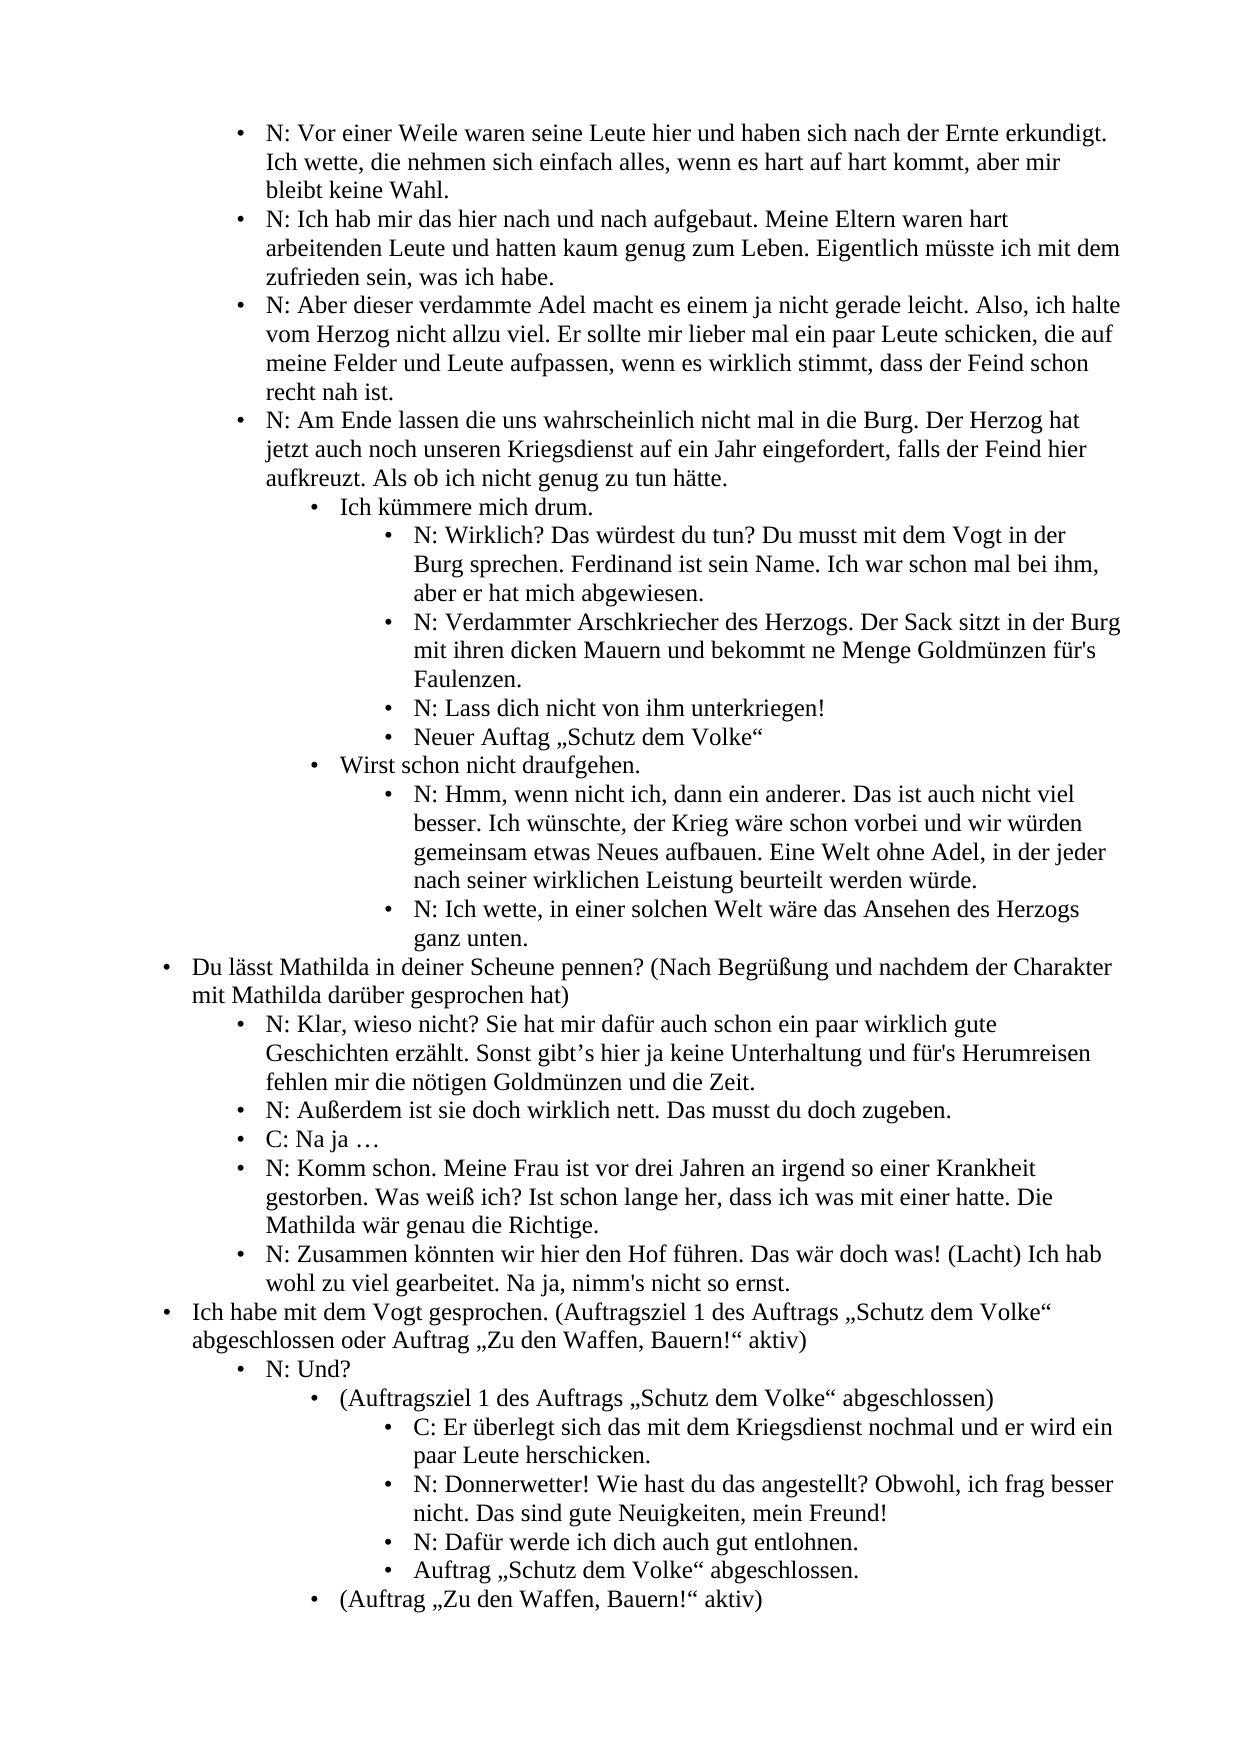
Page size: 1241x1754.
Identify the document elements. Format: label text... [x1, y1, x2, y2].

list N: Außerdem ist sie doch wirklich nett. Das musst du doch zugeben. [236, 1096, 1122, 1124]
list N: Hmm, wenn nicht ich, dann ein anderer. Das ist auch nicht viel besser. Ich wünschte, der Krieg wäre schon vorbei und wir würden gemeinsam etwas Neues aufbauen. Eine Welt ohne Adel, in der jeder nach seiner wirklichen Leistung beurteilt werden würde. [384, 779, 1122, 894]
list Du lässt Mathilda in deiner Scheune pennen? (Nach Begrüßung und nachdem der Charakter mit Mathilda darüber gesprochen hat) [162, 952, 1122, 1009]
list N: Ich hab mir das hier nach und nach aufgebaut. Meine Eltern waren hart arbeitenden Leute und hatten kaum genug zum Leben. Eigentlich müsste ich mit dem zufrieden sein, was ich habe. [236, 204, 1122, 291]
list N: Komm schon. Meine Frau ist vor drei Jahren an irgend so einer Krankheit gestorben. Was weiß ich? Ist schon lange her, dass ich was mit einer hatte. Die Mathilda wär genau die Richtige. [236, 1153, 1122, 1239]
list N: Aber dieser verdammte Adel macht es einem ja nicht gerade leicht. Also, ich halte vom Herzog nicht allzu viel. Er sollte mir lieber mal ein paar Leute schicken, die auf meine Felder und Leute aufpassen, wenn es wirklich stimmt, dass der Feind schon recht nah ist. [236, 291, 1122, 406]
list N: Klar, wieso nicht? Sie hat mir dafür auch schon ein paar wirklich gute Geschichten erzählt. Sonst gibt’s hier ja keine Unterhaltung und für's Herumreisen fehlen mir die nötigen Goldmünzen und die Zeit. [236, 1009, 1122, 1096]
list Neuer Auftag „Schutz dem Volke“ [384, 722, 1122, 751]
list N: Verdammter Arschkriecher des Herzogs. Der Sack sitzt in der Burg mit ihren dicken Mauern und bekommt ne Menge Goldmünzen für's Faulenzen. [384, 607, 1122, 693]
list Wirst schon nicht draufgehen. [310, 751, 1122, 779]
list (Auftrag „Zu den Waffen, Bauern!“ aktiv) [310, 1584, 1122, 1613]
list Auftrag „Schutz dem Volke“ abgeschlossen. [384, 1556, 1122, 1584]
list Ich habe mit dem Vogt gesprochen. (Auftragsziel 1 des Auftrags „Schutz dem Volke“ abgeschlossen oder Auftrag „Zu den Waffen, Bauern!“ aktiv) [162, 1297, 1122, 1354]
list Ich kümmere mich drum. [310, 492, 1122, 521]
list C: Er überlegt sich das mit dem Kriegsdienst nochmal und er wird ein paar Leute herschicken. [384, 1412, 1122, 1469]
list N: Dafür werde ich dich auch gut entlohnen. [384, 1527, 1122, 1556]
list (Auftragsziel 1 des Auftrags „Schutz dem Volke“ abgeschlossen) [310, 1383, 1122, 1412]
list N: Wirklich? Das würdest du tun? Du musst mit dem Vogt in der Burg sprechen. Ferdinand ist sein Name. Ich war schon mal bei ihm, aber er hat mich abgewiesen. [384, 521, 1122, 607]
list N: Vor einer Weile waren seine Leute hier und haben sich nach der Ernte erkundigt. Ich wette, die nehmen sich einfach alles, wenn es hart auf hart kommt, aber mir bleibt keine Wahl. [236, 118, 1122, 204]
list N: Am Ende lassen die uns wahrscheinlich nicht mal in die Burg. Der Herzog hat jetzt auch noch unseren Kriegsdienst auf ein Jahr eingefordert, falls der Feind hier aufkreuzt. Als ob ich nicht genug zu tun hätte. [236, 406, 1122, 492]
list N: Lass dich nicht von ihm unterkriegen! [384, 693, 1122, 722]
list C: Na ja … [236, 1124, 1122, 1153]
list N: Donnerwetter! Wie hast du das angestellt? Obwohl, ich frag besser nicht. Das sind gute Neuigkeiten, mein Freund! [384, 1469, 1122, 1527]
list N: Und? [236, 1354, 1122, 1383]
list N: Zusammen könnten wir hier den Hof führen. Das wär doch was! (Lacht) Ich hab wohl zu viel gearbeitet. Na ja, nimm's nicht so ernst. [236, 1239, 1122, 1297]
list N: Ich wette, in einer solchen Welt wäre das Ansehen des Herzogs ganz unten. [384, 894, 1122, 952]
